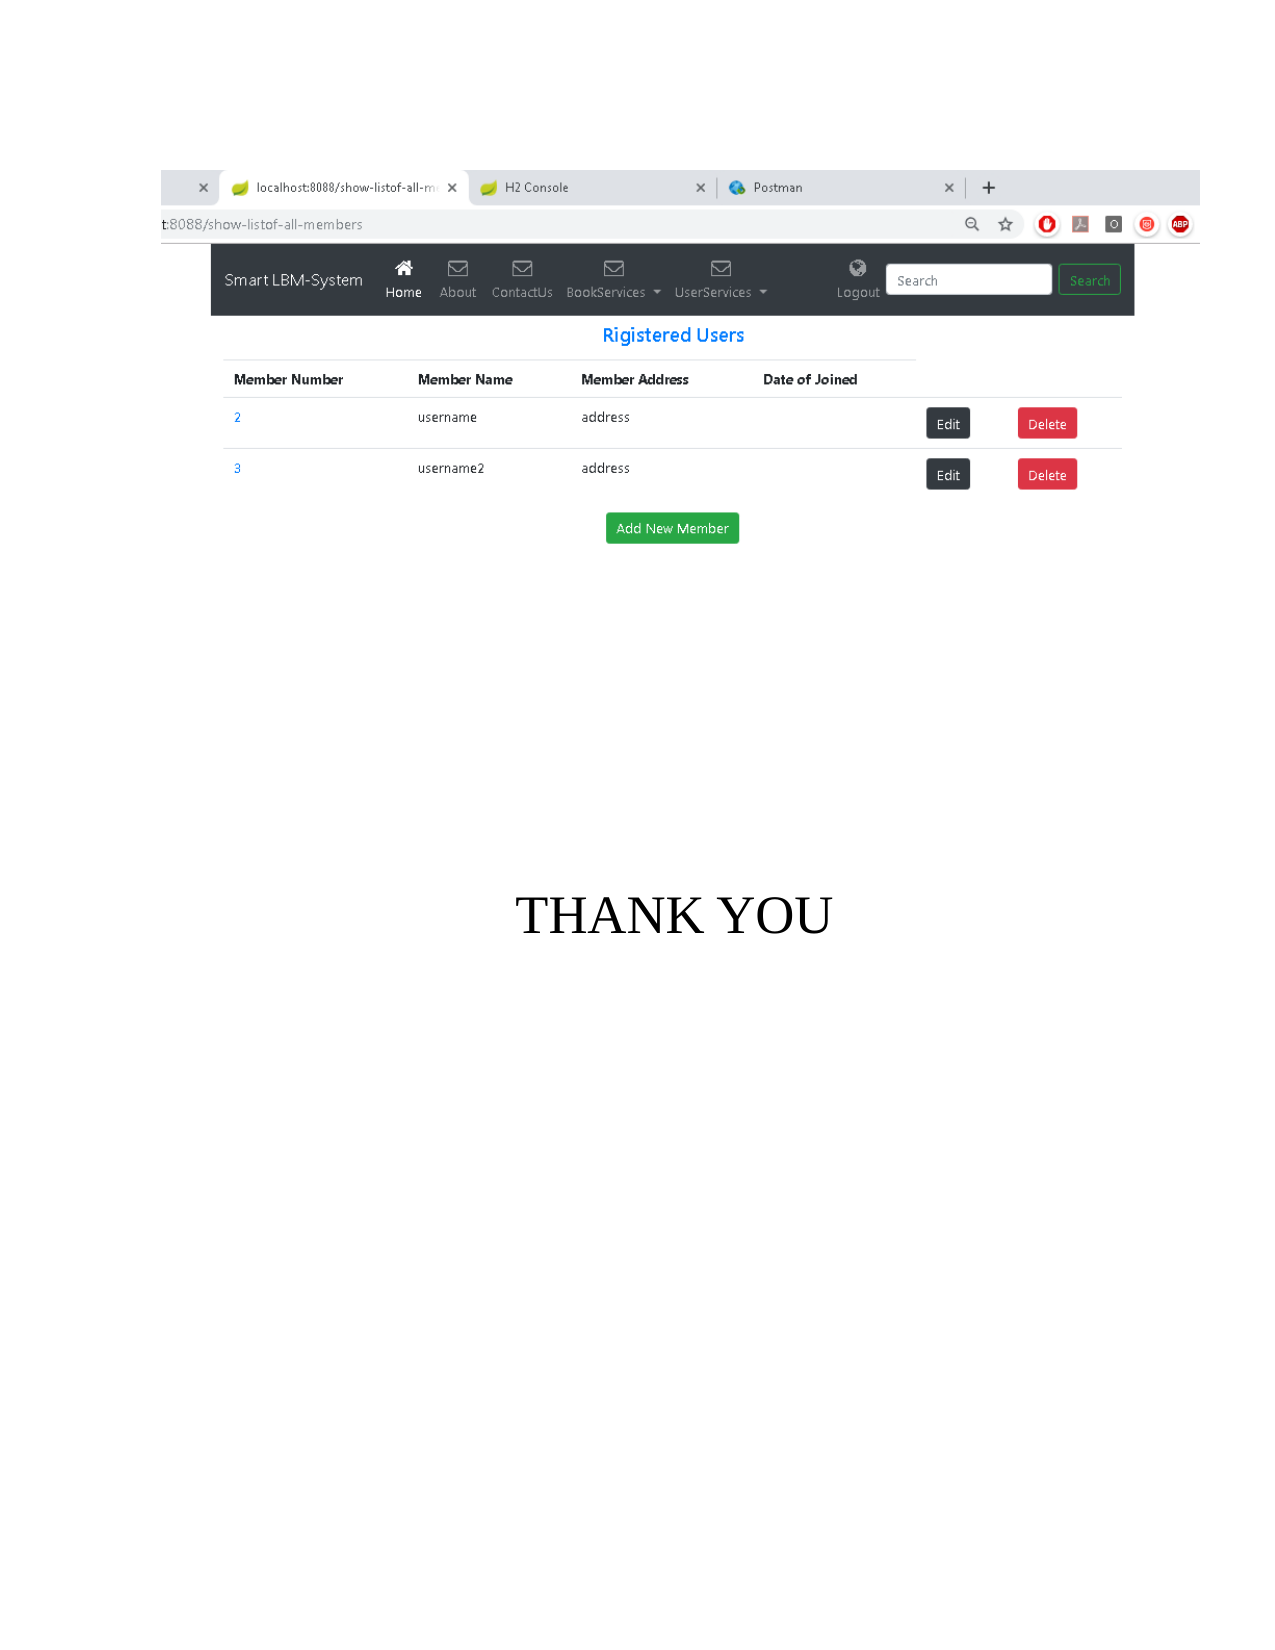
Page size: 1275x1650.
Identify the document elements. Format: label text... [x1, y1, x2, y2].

text THANK YOU [118, 883, 1157, 945]
picture [161, 170, 1200, 653]
